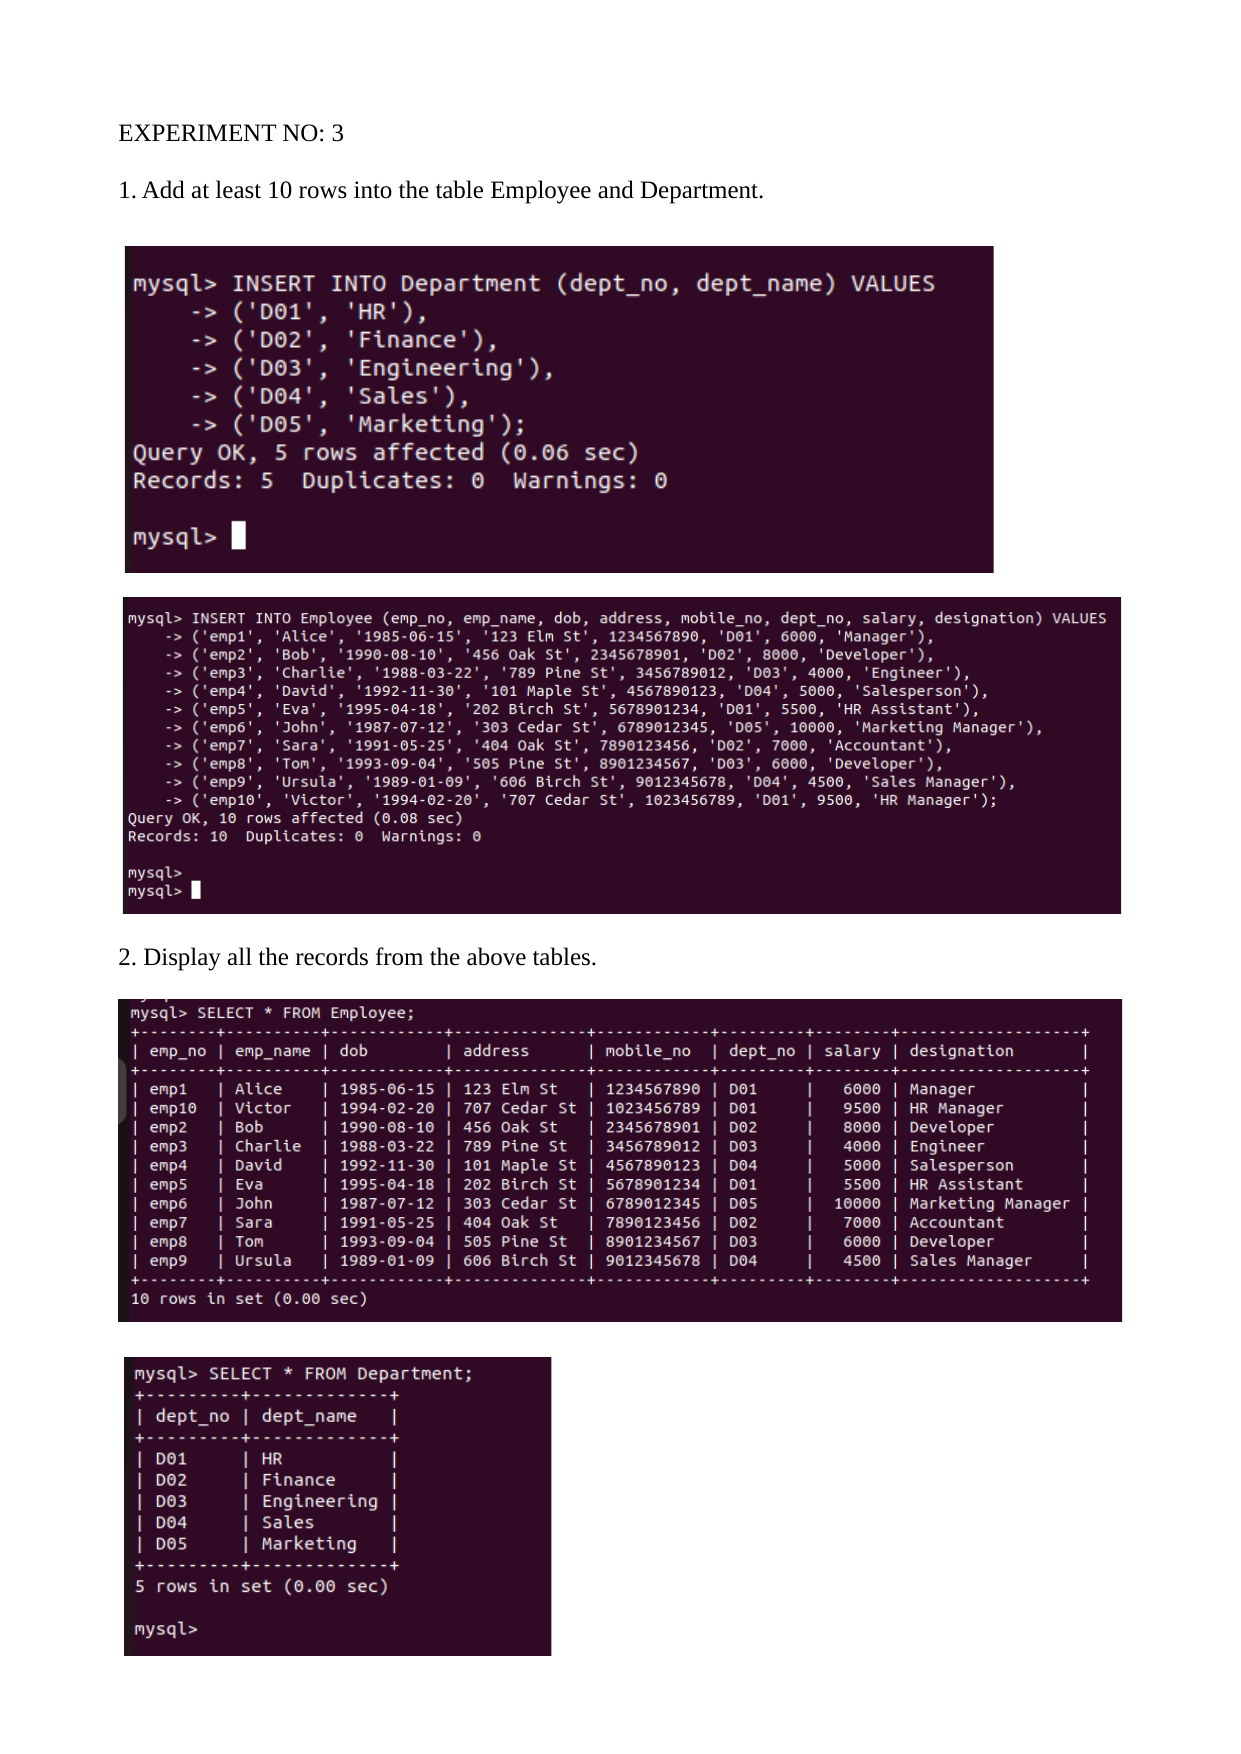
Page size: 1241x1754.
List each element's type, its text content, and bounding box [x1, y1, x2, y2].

text EXPERIMENT NO: 3 [118, 118, 1122, 147]
picture [122, 597, 1122, 914]
text 1. Add at least 10 rows into the table Employee and Department. [118, 176, 1122, 204]
picture [118, 999, 1123, 1322]
picture [124, 1357, 552, 1656]
picture [124, 246, 994, 573]
text 2. Display all the records from the above tables. [118, 942, 1122, 971]
